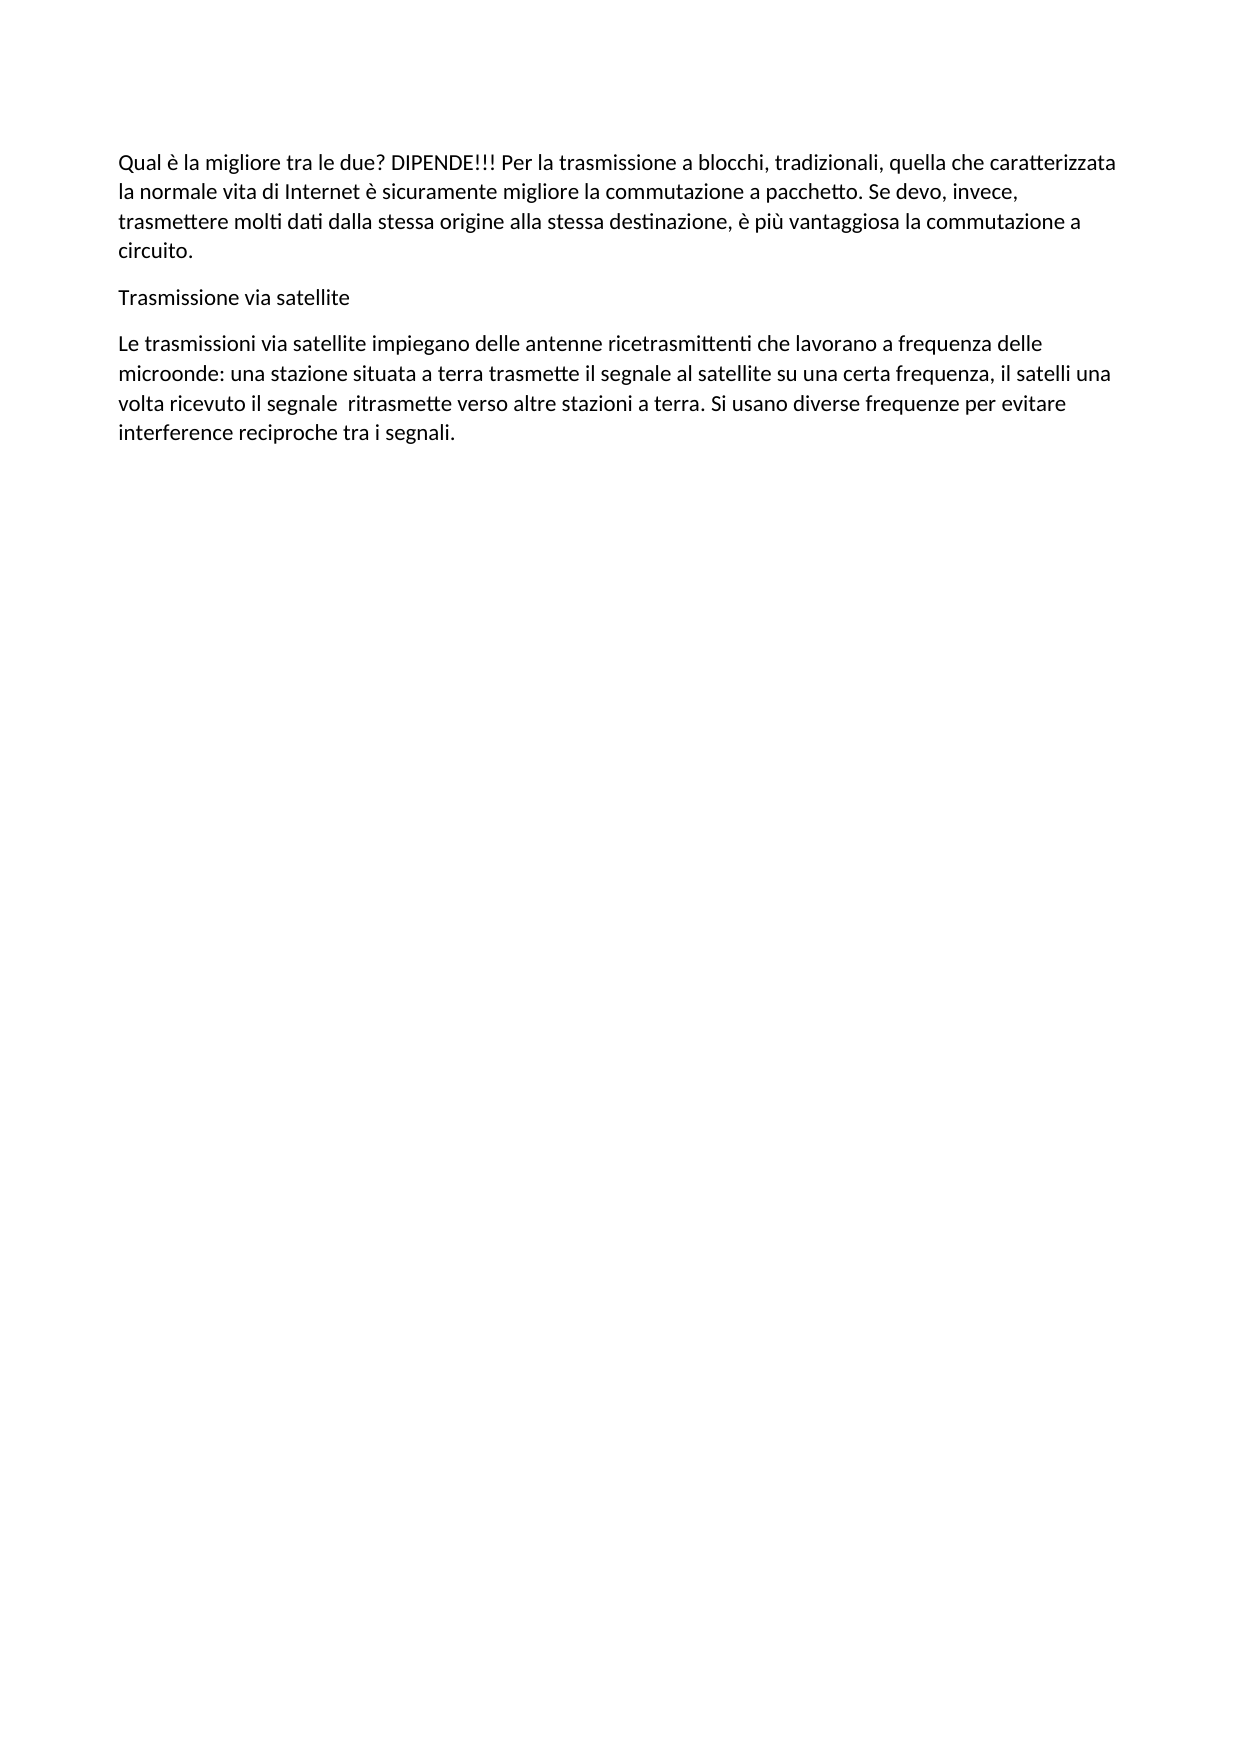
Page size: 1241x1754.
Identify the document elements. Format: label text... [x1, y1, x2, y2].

text Le trasmissioni via satellite impiegano delle antenne ricetrasmittenti che lavorano a frequenza delle microonde: una stazione situata a terra trasmette il segnale al satellite su una certa frequenza, il satelli una volta ricevuto il segnale ritrasmette verso altre stazioni a terra. Si usano diverse frequenze per evitare interference reciproche tra i segnali. [118, 329, 1122, 446]
text Trasmissione via satellite [118, 283, 1122, 311]
text Qual è la migliore tra le due? DIPENDE!!! Per la trasmissione a blocchi, tradizionali, quella che caratterizzata la normale vita di Internet è sicuramente migliore la commutazione a pacchetto. Se devo, invece, trasmettere molti dati dalla stessa origine alla stessa destinazione, è più vantaggiosa la commutazione a circuito. [118, 148, 1122, 265]
